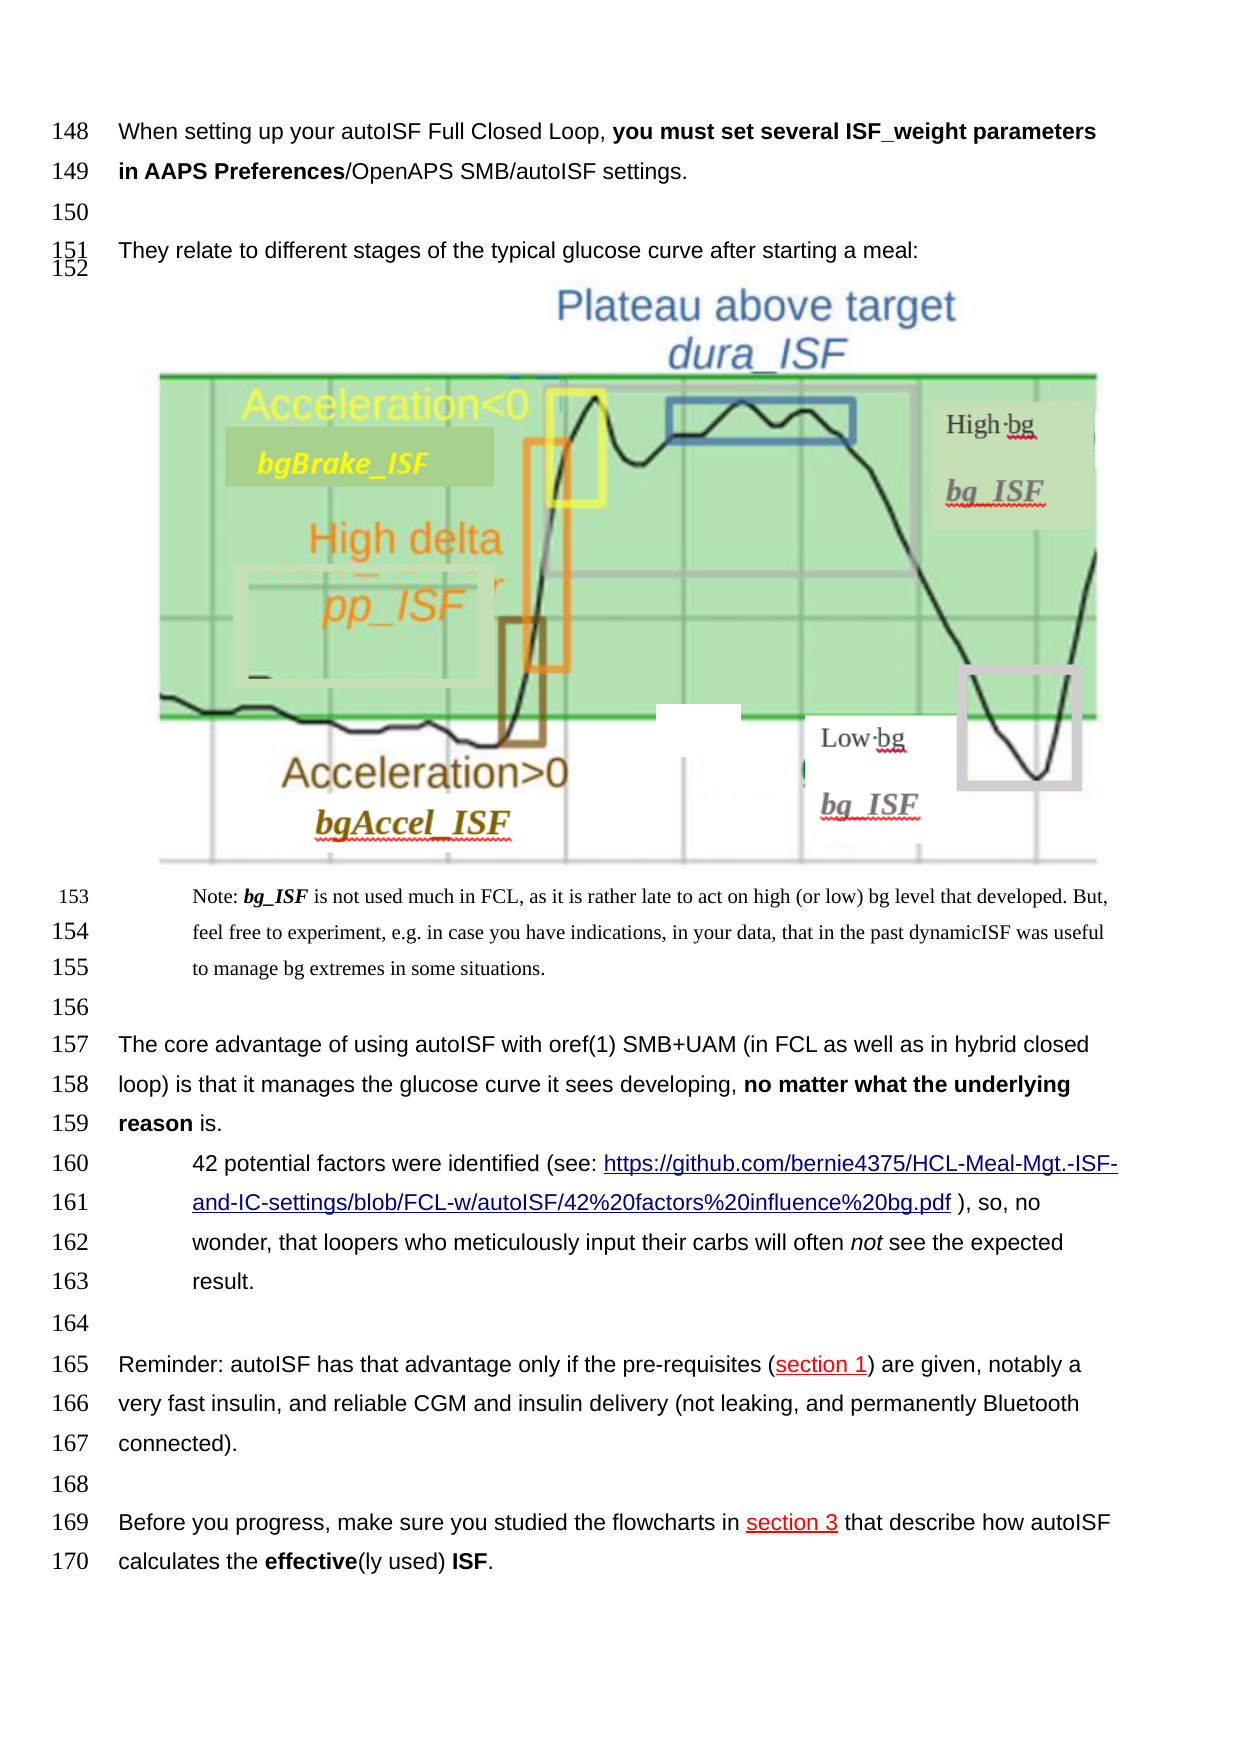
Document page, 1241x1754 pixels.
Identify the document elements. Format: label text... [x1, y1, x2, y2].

text Note: bg_ISF is not used much in FCL, as it is rather late to act on high (or low) bg level that developed. But, feel free to experiment, e.g. in case you have indications, in your data, that in the past dynamicISF was useful to manage bg extremes in some situations. [192, 884, 1122, 980]
text When setting up your autoISF Full Closed Loop, you must set several ISF_weight parameters in AAPS Preferences/OpenAPS SMB/autoISF settings. [118, 118, 1122, 184]
text 42 potential factors were identified (see: https://github.com/bernie4375/HCL-Meal-Mgt.-ISF-and-IC-settings/blob/FCL-w/autoISF/42%20factors%20influence%20bg.pdf ), so, no wonder, that loopers who meticulously input their carbs will often not see the expected result. [192, 1150, 1122, 1294]
text Before you progress, make sure you studied the flowcharts in section 3 that describe how autoISF calculates the effective(ly used) ISF. [118, 1509, 1122, 1574]
text They relate to different stages of the typical glucose curve after starting a meal: [118, 237, 1122, 263]
text Reminder: autoISF has that advantage only if the pre-requisites (section 1) are given, notably a very fast insulin, and reliable CGM and insulin delivery (not leaking, and permanently Bluetooth connected). [118, 1351, 1122, 1456]
text The core advantage of using autoISF with oref(1) SMB+UAM (in FCL as well as in hybrid closed loop) is that it manages the glucose curve it sees developing, no matter what the underlying reason is. [118, 1031, 1122, 1137]
